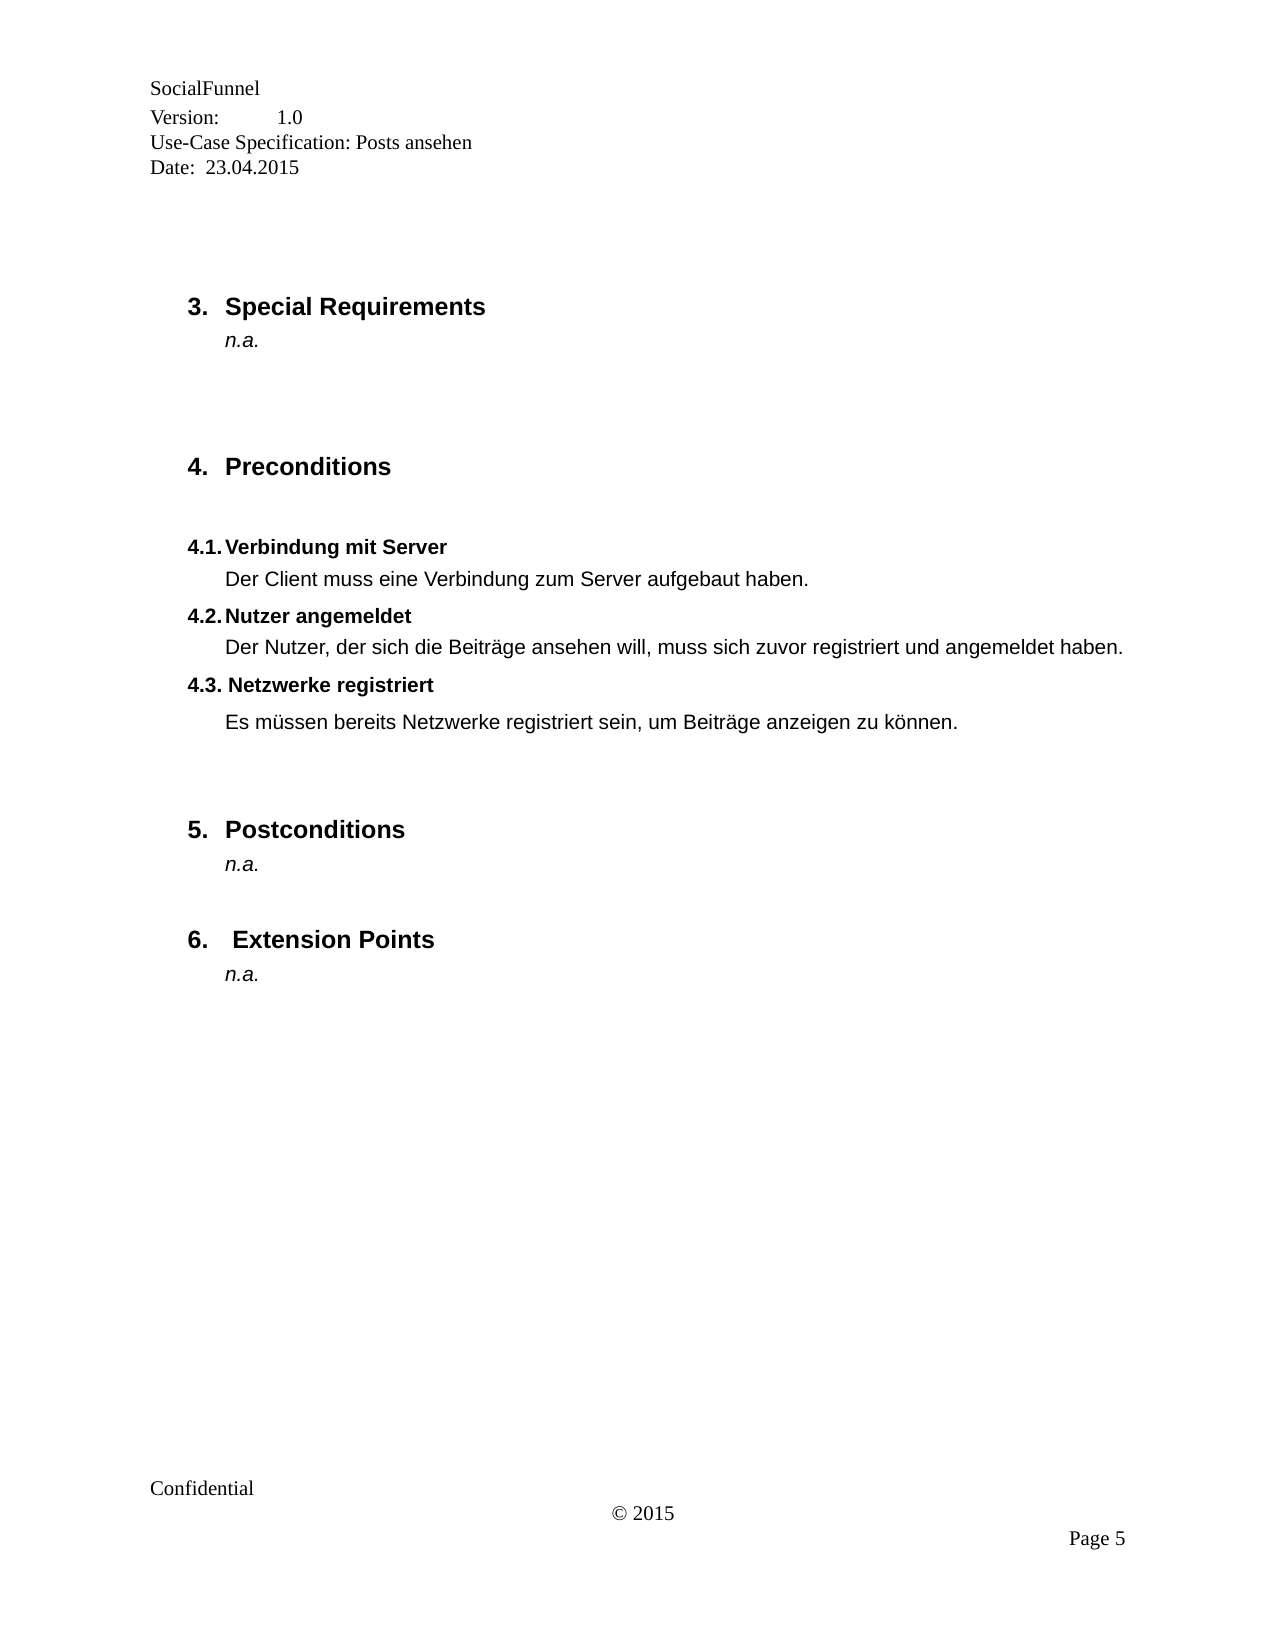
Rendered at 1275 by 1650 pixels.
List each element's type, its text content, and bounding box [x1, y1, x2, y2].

text n.a. [225, 960, 1125, 985]
subtitle Special Requirements [187, 292, 1125, 320]
text Der Nutzer, der sich die Beiträge ansehen will, muss sich zuvor registriert und angemeldet haben. [225, 634, 1125, 659]
subtitle Preconditions [187, 452, 1125, 480]
subtitle Extension Points [187, 925, 1125, 954]
text Der Client muss eine Verbindung zum Server aufgebaut haben. [225, 565, 1125, 590]
subtitle Nutzer angemeldet [187, 603, 1125, 628]
subtitle Postconditions [187, 815, 1125, 844]
text n.a. [225, 327, 1125, 352]
text n.a. [225, 850, 1125, 875]
subtitle 4.3. Netzwerke registriert [187, 672, 1125, 697]
subtitle Verbindung mit Server [187, 534, 1125, 559]
subtitle Es müssen bereits Netzwerke registriert sein, um Beiträge anzeigen zu können. [187, 709, 1125, 734]
